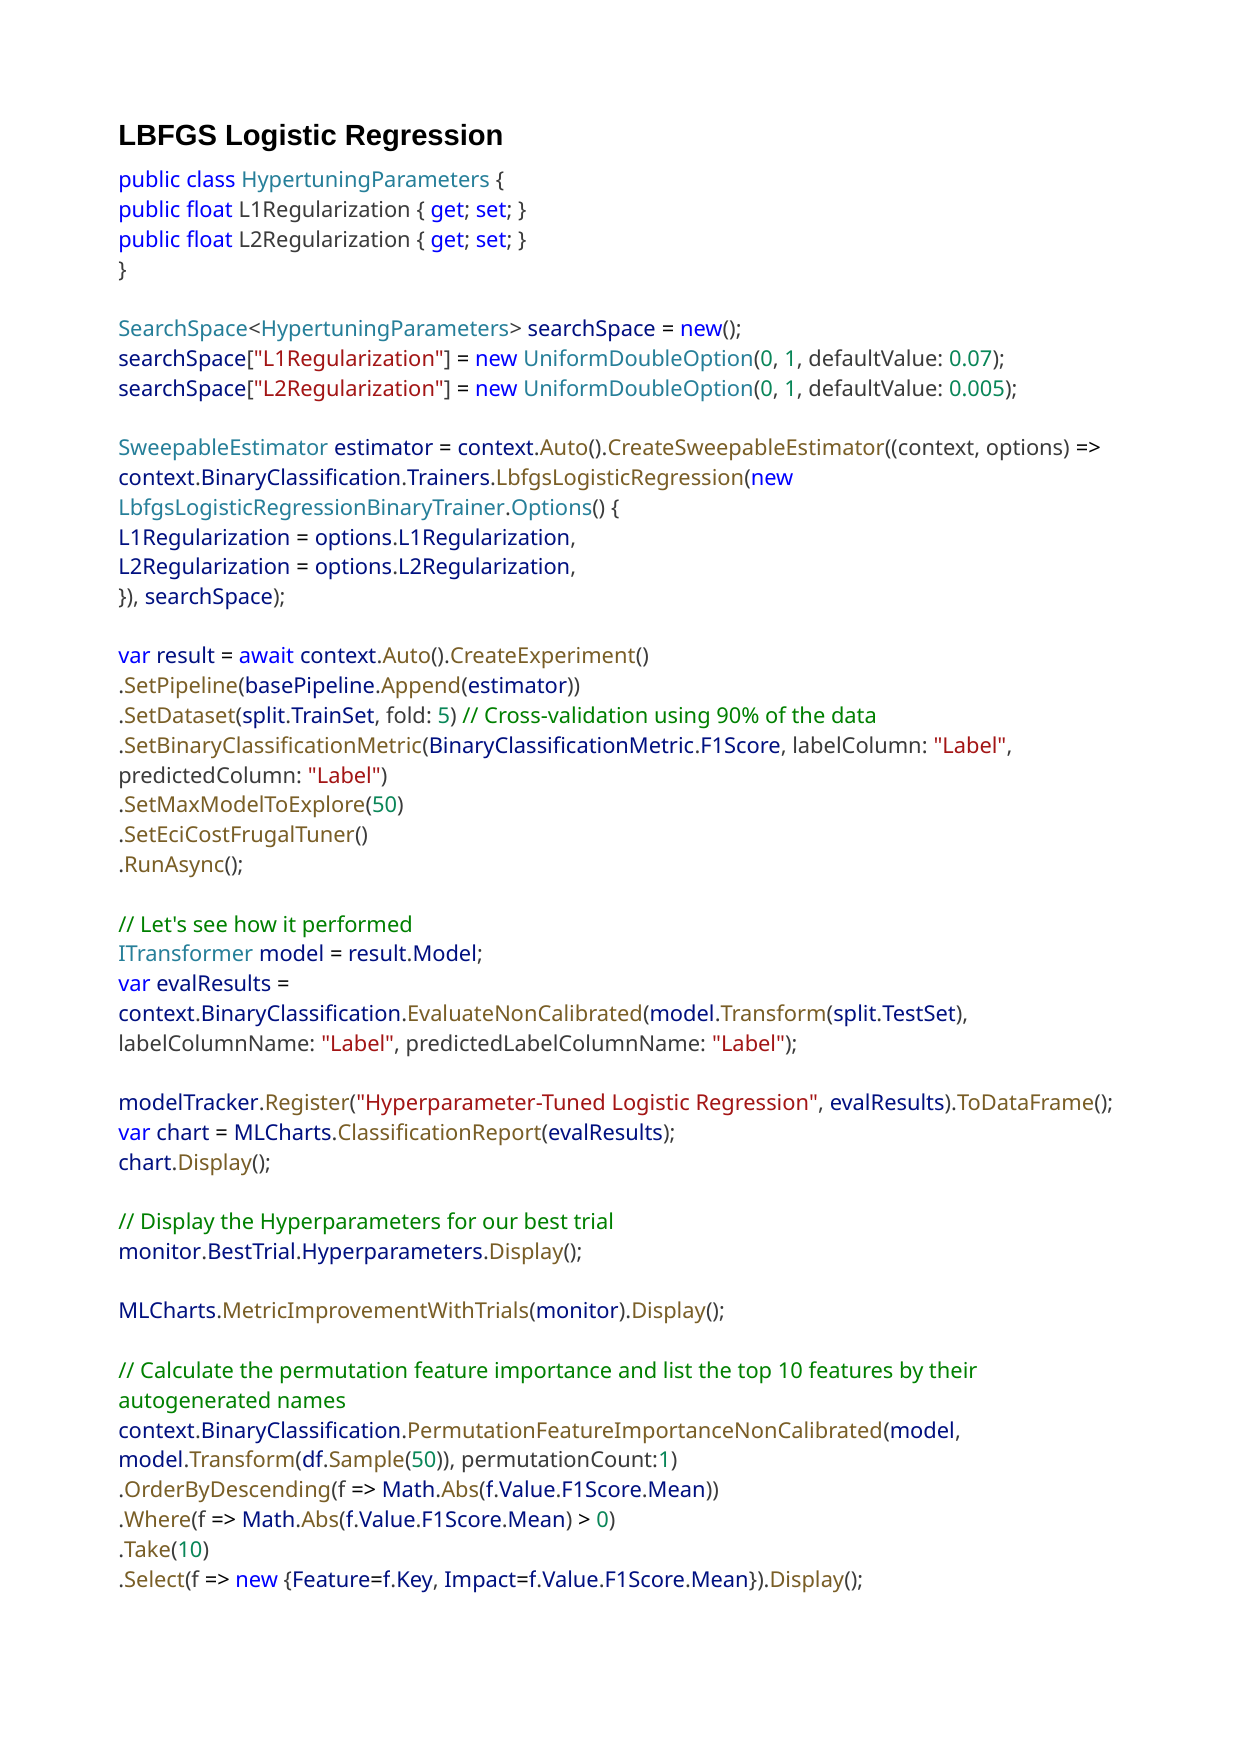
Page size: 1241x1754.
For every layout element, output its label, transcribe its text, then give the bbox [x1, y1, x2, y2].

text .SetEciCostFrugalTuner() [118, 819, 1122, 849]
text var chart = MLCharts.ClassificationReport(evalResults); [118, 1117, 1122, 1147]
text L2Regularization = options.L2Regularization, [118, 551, 1122, 581]
text // Let's see how it performed [118, 908, 1122, 938]
text var evalResults = context.BinaryClassification.EvaluateNonCalibrated(model.Transform(split.TestSet), labelColumnName: "Label", predictedLabelColumnName: "Label"); [118, 968, 1122, 1057]
text // Calculate the permutation feature importance and list the top 10 features by their autogenerated names [118, 1355, 1122, 1414]
text .Where(f => Math.Abs(f.Value.F1Score.Mean) > 0) [118, 1504, 1122, 1534]
text modelTracker.Register("Hyperparameter-Tuned Logistic Regression", evalResults).ToDataFrame(); [118, 1087, 1122, 1117]
text .RunAsync(); [118, 849, 1122, 879]
text context.BinaryClassification.PermutationFeatureImportanceNonCalibrated(model, model.Transform(df.Sample(50)), permutationCount:1) [118, 1414, 1122, 1474]
text searchSpace["L2Regularization"] = new UniformDoubleOption(0, 1, defaultValue: 0.005); [118, 373, 1122, 402]
text .SetBinaryClassificationMetric(BinaryClassificationMetric.F1Score, labelColumn: "Label", predictedColumn: "Label") [118, 730, 1122, 789]
text public class HypertuningParameters { [118, 164, 1122, 194]
text L1Regularization = options.L1Regularization, [118, 521, 1122, 551]
text ITransformer model = result.Model; [118, 938, 1122, 968]
text var result = await context.Auto().CreateExperiment() [118, 641, 1122, 670]
text public float L1Regularization { get; set; } [118, 194, 1122, 224]
text // Display the Hyperparameters for our best trial [118, 1206, 1122, 1236]
text } [118, 253, 1122, 283]
text .SetPipeline(basePipeline.Append(estimator)) [118, 670, 1122, 700]
text .OrderByDescending(f => Math.Abs(f.Value.F1Score.Mean)) [118, 1474, 1122, 1504]
text searchSpace["L1Regularization"] = new UniformDoubleOption(0, 1, defaultValue: 0.07); [118, 343, 1122, 373]
text }), searchSpace); [118, 581, 1122, 611]
text public float L2Regularization { get; set; } [118, 224, 1122, 253]
text SearchSpace<HypertuningParameters> searchSpace = new(); [118, 313, 1122, 343]
text .SetDataset(split.TrainSet, fold: 5) // Cross-validation using 90% of the data [118, 700, 1122, 730]
text .SetMaxModelToExplore(50) [118, 789, 1122, 819]
text SweepableEstimator estimator = context.Auto().CreateSweepableEstimator((context, options) => [118, 432, 1122, 462]
text .Select(f => new {Feature=f.Key, Impact=f.Value.F1Score.Mean}).Display(); [118, 1563, 1122, 1593]
text chart.Display(); [118, 1147, 1122, 1177]
text context.BinaryClassification.Trainers.LbfgsLogisticRegression(new LbfgsLogisticRegressionBinaryTrainer.Options() { [118, 462, 1122, 521]
subtitle LBFGS Logistic Regression [118, 118, 1122, 152]
text MLCharts.MetricImprovementWithTrials(monitor).Display(); [118, 1296, 1122, 1325]
text monitor.BestTrial.Hyperparameters.Display(); [118, 1236, 1122, 1266]
text .Take(10) [118, 1534, 1122, 1563]
